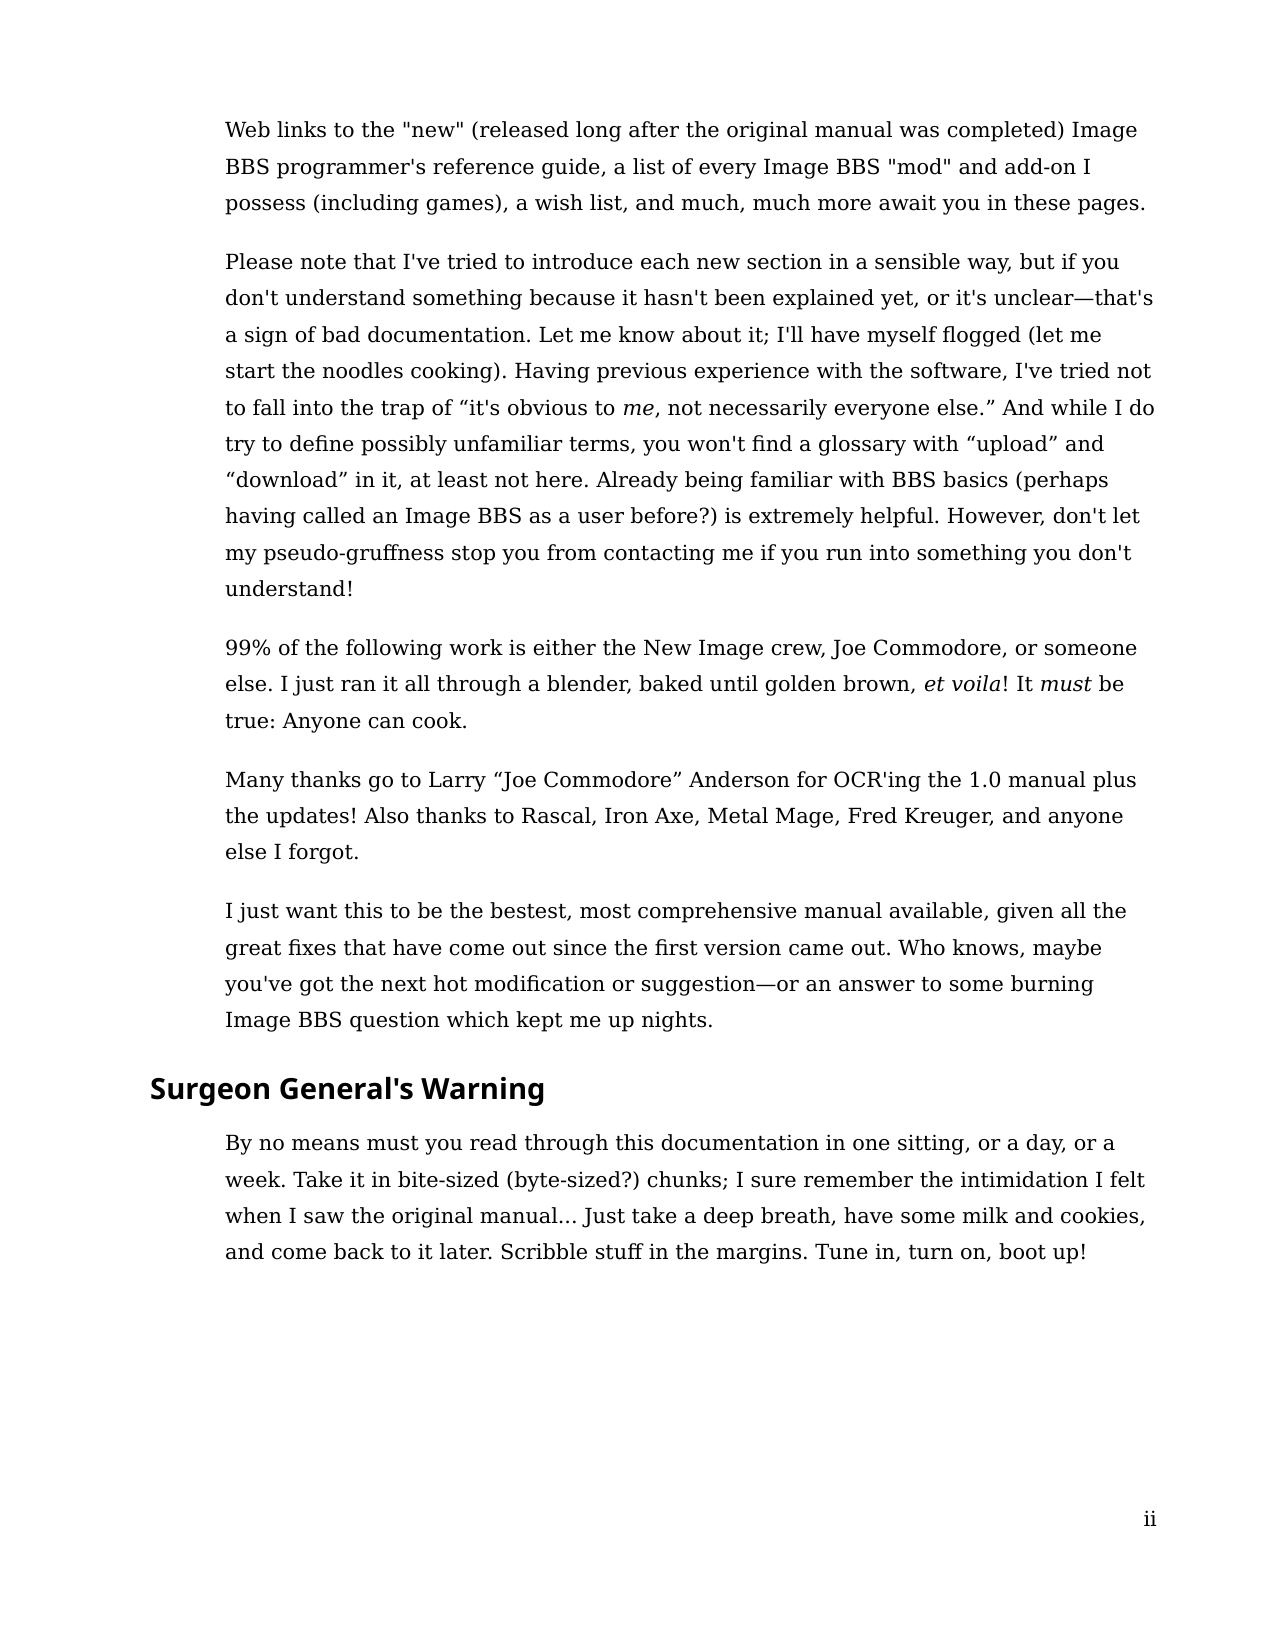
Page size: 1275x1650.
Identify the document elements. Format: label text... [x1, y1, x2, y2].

text I just want this to be the bestest, most comprehensive manual available, given all the great fixes that have come out since the first version came out. Who knows, maybe you've got the next hot modification or suggestion—or an answer to some burning Image BBS question which kept me up nights. [225, 899, 1156, 1033]
text Web links to the "new" (released long after the original manual was completed) Image BBS programmer's reference guide, a list of every Image BBS "mod" and add-on I possess (including games), a wish list, and much, much more await you in these pages. [225, 118, 1156, 216]
text Many thanks go to Larry “Joe Commodore” Anderson for OCR'ing the 1.0 manual plus the updates! Also thanks to Rascal, Iron Axe, Metal Mage, Fred Kreuger, and anyone else I forgot. [225, 768, 1156, 865]
text 99% of the following work is either the New Image crew, Joe Commodore, or someone else. I just ran it all through a blender, baked until golden brown, et voila! It must be true: Anyone can cook. [225, 636, 1156, 733]
text By no means must you read through this documentation in one sitting, or a day, or a week. Take it in bite-sized (byte-sized?) chunks; I sure remember the intimidation I felt when I saw the original manual... Just take a deep breath, have some milk and cookies, and come back to it later. Scribble stuff in the margins. Tune in, turn on, boot up! [225, 1131, 1156, 1264]
subtitle Surgeon General's Warning [546, 1068, 1156, 1108]
text Please note that I've tried to introduce each new section in a sensible way, but if you don't understand something because it hasn't been explained yet, or it's unclear—that's a sign of bad documentation. Let me know about it; I'll have myself flogged (let me start the noodles cooking). Having previous experience with the software, I've tried not to fall into the trap of “it's obvious to me, not necessarily everyone else.” And while I do try to define possibly unfamiliar terms, you won't find a glossary with “upload” and “download” in it, at least not here. Already being familiar with BBS basics (perhaps having called an Image BBS as a user before?) is extremely helpful. However, don't let my pseudo-gruffness stop you from contacting me if you run into something you don't understand! [225, 250, 1156, 602]
